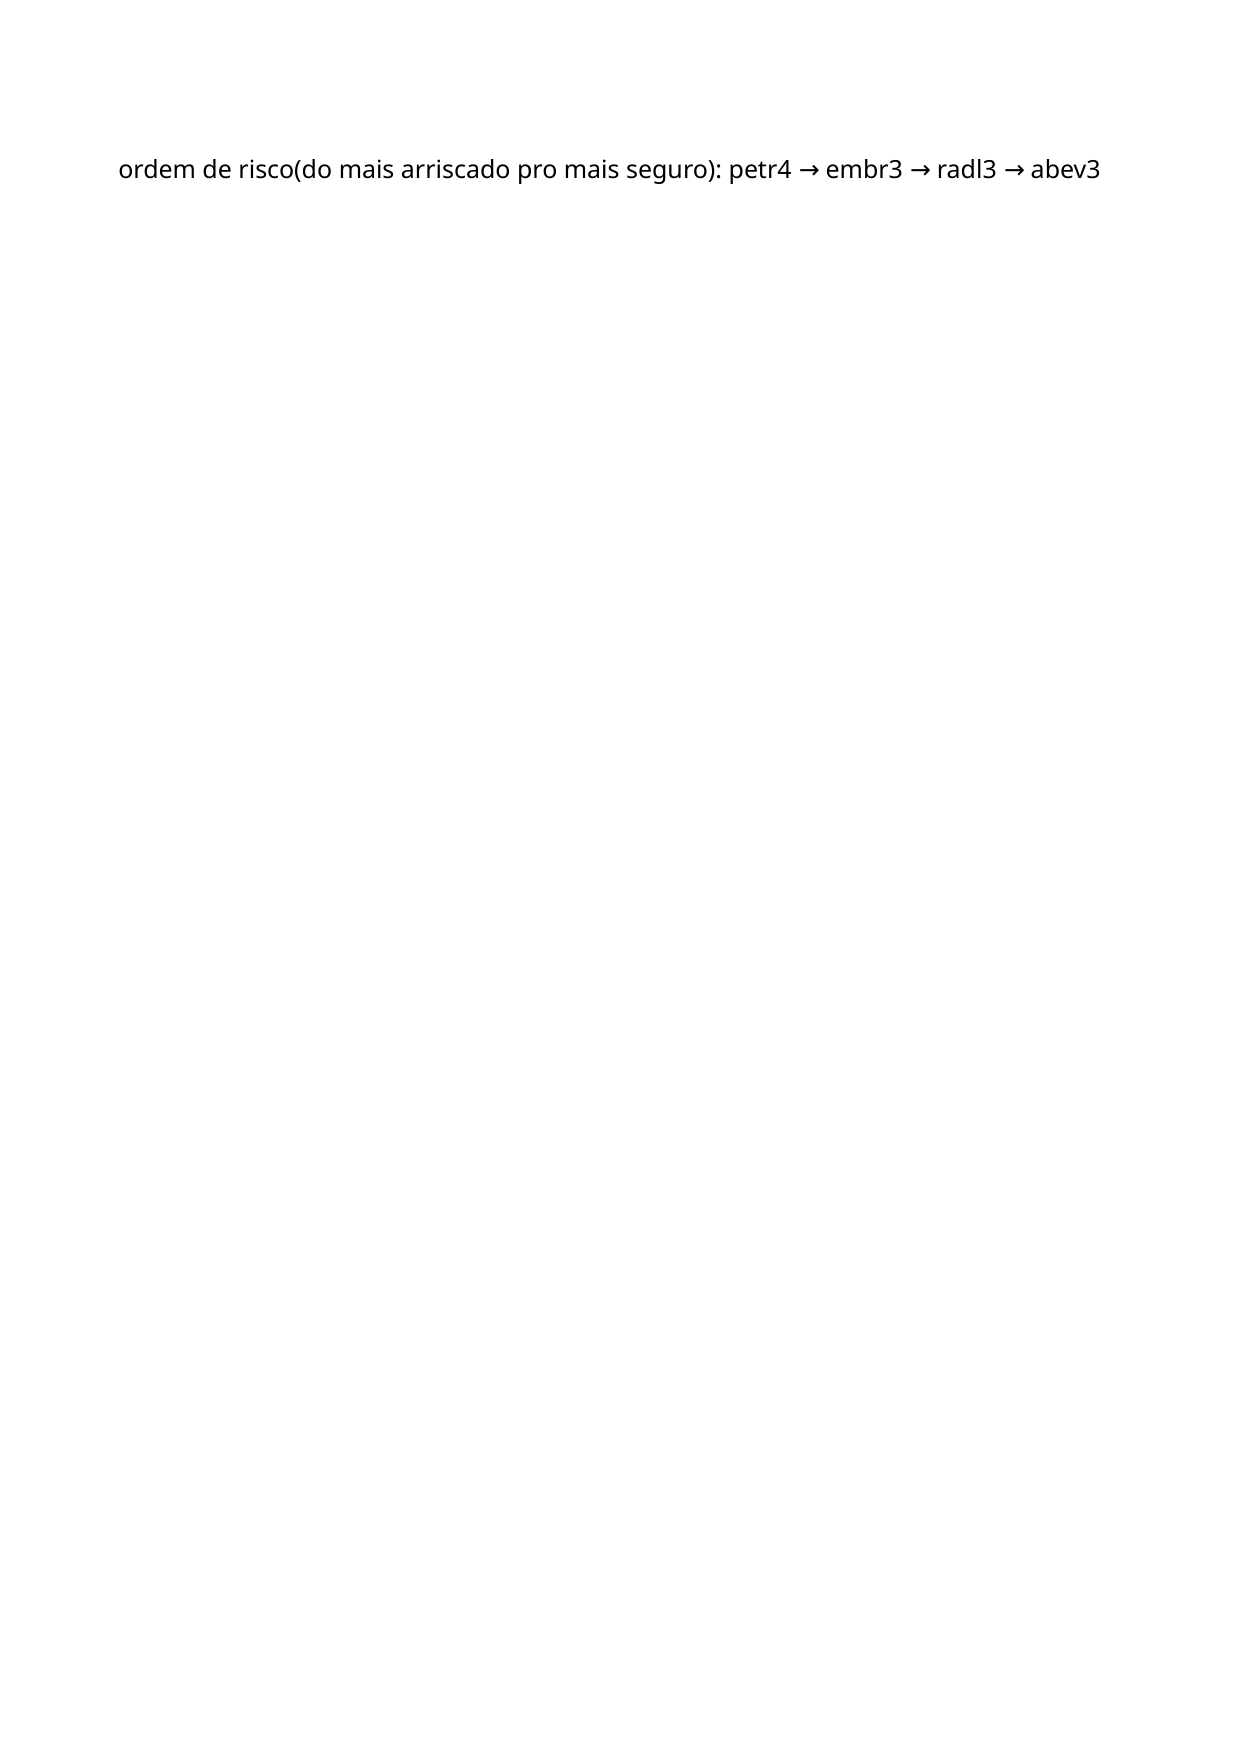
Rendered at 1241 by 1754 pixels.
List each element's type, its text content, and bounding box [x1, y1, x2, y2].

text ordem de risco(do mais arriscado pro mais seguro): petr4 → embr3 → radl3 → abev3 [118, 152, 1122, 186]
